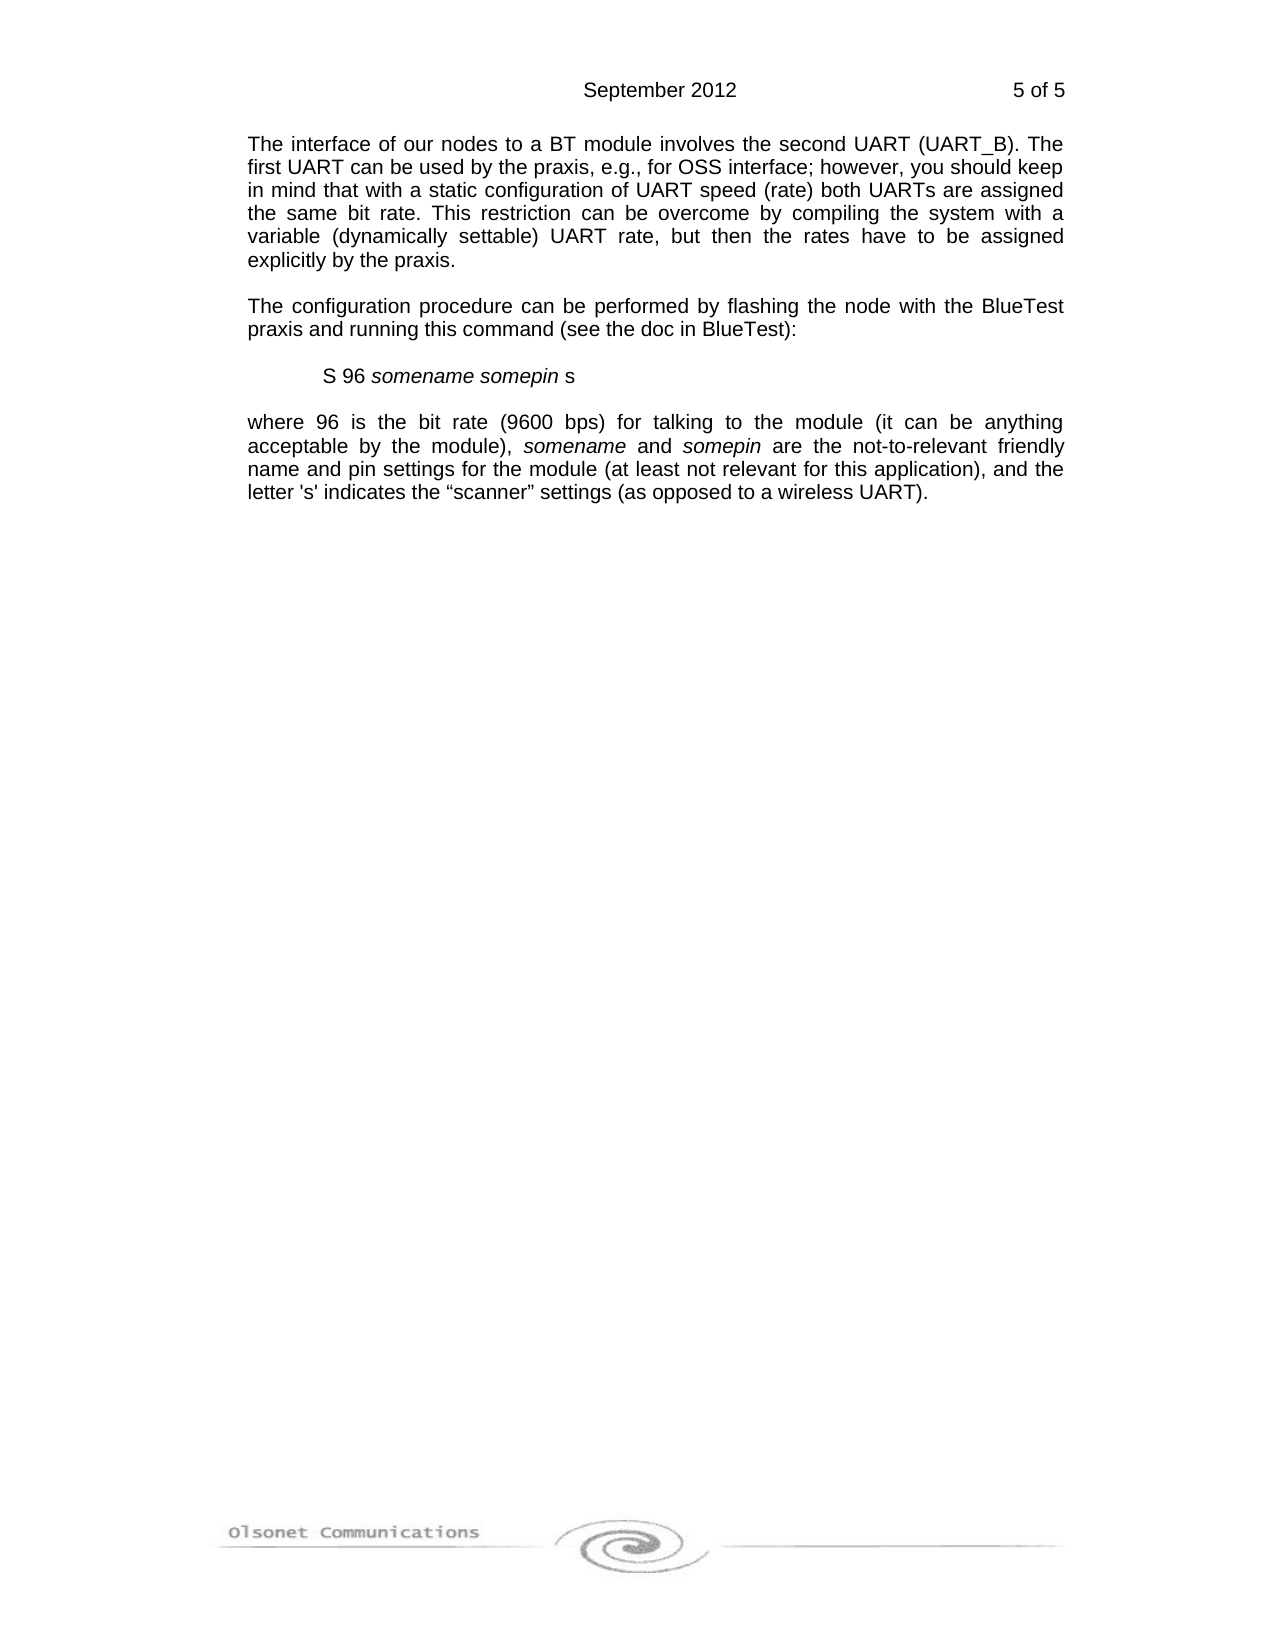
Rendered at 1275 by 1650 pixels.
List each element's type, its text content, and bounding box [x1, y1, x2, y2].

text S 96 somename somepin s [247, 364, 1065, 388]
text The interface of our nodes to a BT module involves the second UART (UART_B). The first UART can be used by the praxis, e.g., for OSS interface; however, you should keep in mind that with a static configuration of UART speed (rate) both UARTs are assigned the same bit rate. This restriction can be overcome by compiling the system with a variable (dynamically settable) UART rate, but then the rates have to be assigned explicitly by the praxis. [247, 132, 1065, 272]
text The configuration procedure can be performed by flashing the node with the BlueTest praxis and running this command (see the doc in BlueTest): [247, 295, 1065, 341]
text where 96 is the bit rate (9600 bps) for talking to the module (it can be anything acceptable by the module), somename and somepin are the not-to-relevant friendly name and pin settings for the module (at least not relevant for this application), and the letter 's' indicates the “scanner” settings (as opposed to a wireless UART). [247, 411, 1065, 504]
picture [210, 1504, 1065, 1596]
